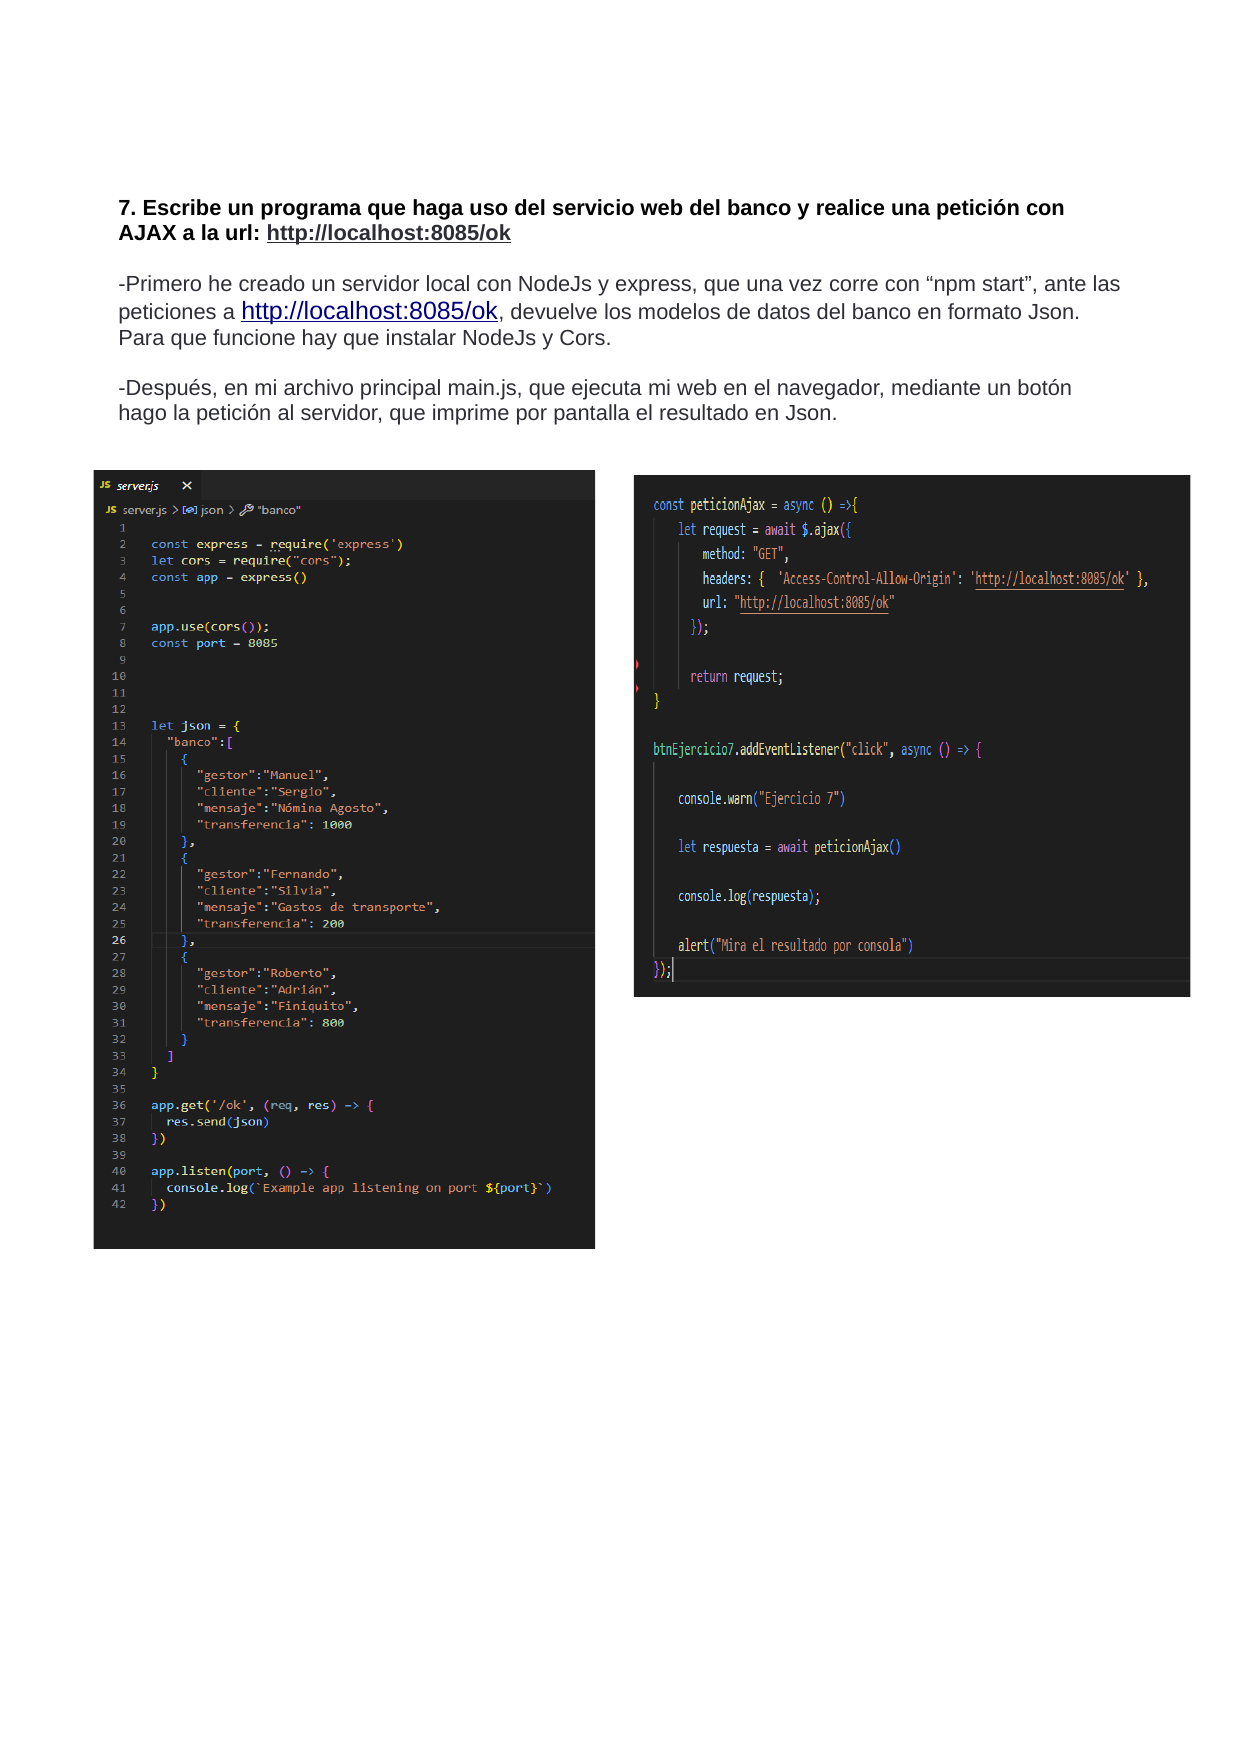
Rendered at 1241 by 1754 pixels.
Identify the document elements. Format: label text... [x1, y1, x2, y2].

text 7. Escribe un programa que haga uso del servicio web del banco y realice una petición con AJAX a la url: http://localhost:8085/ok [118, 195, 1122, 245]
picture [93, 470, 280, 1249]
text -Primero he creado un servidor local con NodeJs y express, que una vez corre con “npm start”, ante las peticiones a http://localhost:8085/ok, devuelve los modelos de datos del banco en formato Json. Para que funcione hay que instalar NodeJs y Cors. [118, 271, 1122, 350]
text -Después, en mi archivo principal main.js, que ejecuta mi web en el navegador, mediante un botón hago la petición al servidor, que imprime por pantalla el resultado en Json. [118, 375, 1122, 425]
picture [633, 475, 1057, 997]
